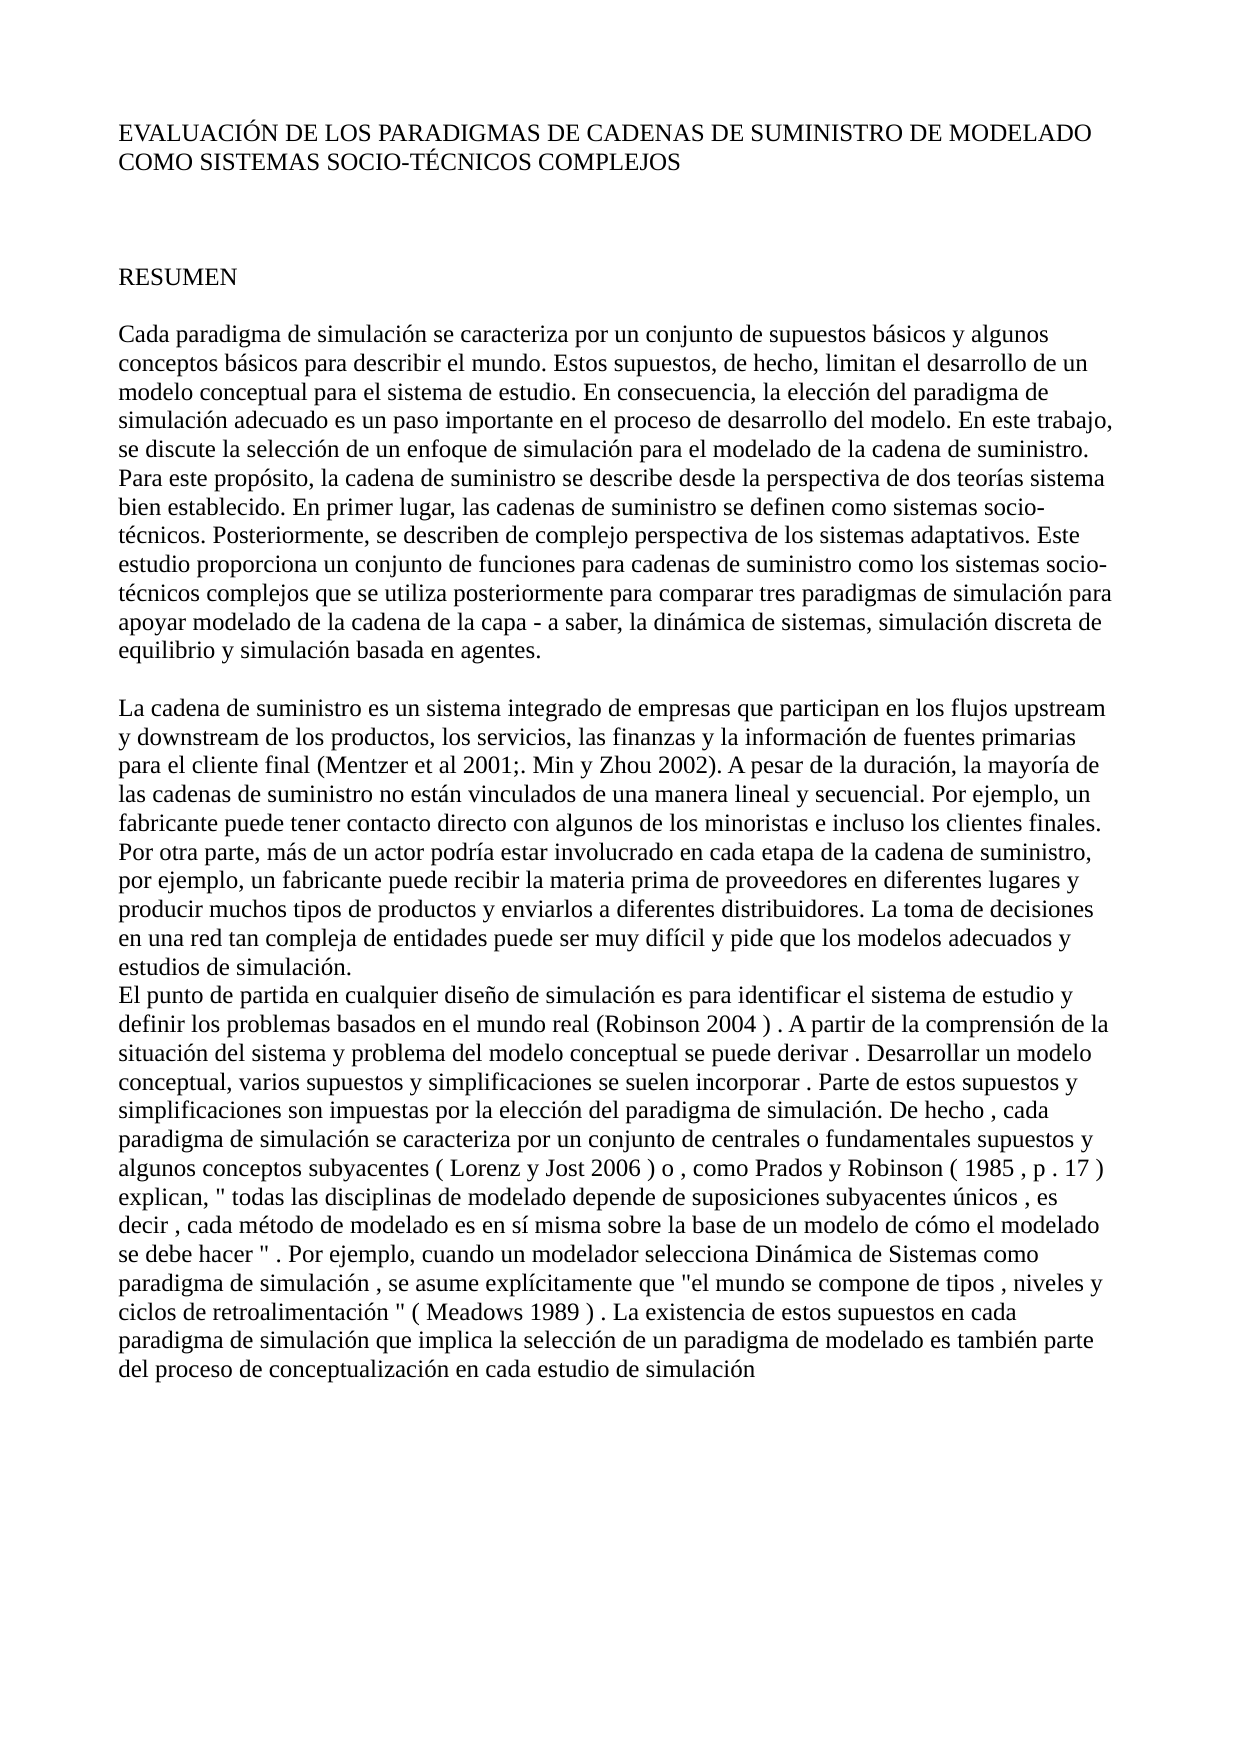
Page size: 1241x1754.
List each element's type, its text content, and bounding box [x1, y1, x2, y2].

text La cadena de suministro es un sistema integrado de empresas que participan en los flujos upstream y downstream de los productos, los servicios, las finanzas y la información de fuentes primarias para el cliente final (Mentzer et al 2001;. Min y Zhou 2002). A pesar de la duración, la mayoría de las cadenas de suministro no están vinculados de una manera lineal y secuencial. Por ejemplo, un fabricante puede tener contacto directo con algunos de los minoristas e incluso los clientes finales. Por otra parte, más de un actor podría estar involucrado en cada etapa de la cadena de suministro, por ejemplo, un fabricante puede recibir la materia prima de proveedores en diferentes lugares y producir muchos tipos de productos y enviarlos a diferentes distribuidores. La toma de decisiones en una red tan compleja de entidades puede ser muy difícil y pide que los modelos adecuados y estudios de simulación. [118, 693, 1122, 981]
text Cada paradigma de simulación se caracteriza por un conjunto de supuestos básicos y algunos conceptos básicos para describir el mundo. Estos supuestos, de hecho, limitan el desarrollo de un modelo conceptual para el sistema de estudio. En consecuencia, la elección del paradigma de simulación adecuado es un paso importante en el proceso de desarrollo del modelo. En este trabajo, se discute la selección de un enfoque de simulación para el modelado de la cadena de suministro. Para este propósito, la cadena de suministro se describe desde la perspectiva de dos teorías sistema bien establecido. En primer lugar, las cadenas de suministro se definen como sistemas socio-técnicos. Posteriormente, se describen de complejo perspectiva de los sistemas adaptativos. Este estudio proporciona un conjunto de funciones para cadenas de suministro como los sistemas socio-técnicos complejos que se utiliza posteriormente para comparar tres paradigmas de simulación para apoyar modelado de la cadena de la capa - a saber, la dinámica de sistemas, simulación discreta de equilibrio y simulación basada en agentes. [118, 319, 1122, 664]
text El punto de partida en cualquier diseño de simulación es para identificar el sistema de estudio y definir los problemas basados ​​en el mundo real (Robinson 2004 ) . A partir de la comprensión de la situación del sistema y problema del modelo conceptual se puede derivar . Desarrollar un modelo conceptual, varios supuestos y simplificaciones se suelen incorporar . Parte de estos supuestos y simplificaciones son impuestas por la elección del paradigma de simulación. De hecho , cada paradigma de simulación se caracteriza por un conjunto de centrales o fundamentales supuestos y algunos conceptos subyacentes ( Lorenz y Jost 2006 ) o , como Prados y Robinson ( 1985 , p . 17 ) explican, " todas las disciplinas de modelado depende de suposiciones subyacentes únicos , es decir , cada método de modelado es en sí misma sobre la base de un modelo de cómo el modelado se debe hacer " . Por ejemplo, cuando un modelador selecciona Dinámica de Sistemas como paradigma de simulación , se asume explícitamente que "el mundo se compone de tipos , niveles y ciclos de retroalimentación " ( Meadows 1989 ) . La existencia de estos supuestos en cada paradigma de simulación que implica la selección de un paradigma de modelado es también parte del proceso de conceptualización en cada estudio de simulación [118, 981, 1122, 1383]
text EVALUACIÓN DE LOS PARADIGMAS DE CADENAS DE SUMINISTRO DE MODELADO COMO SISTEMAS SOCIO-TÉCNICOS COMPLEJOS [118, 118, 1122, 176]
text RESUMEN [118, 262, 1122, 291]
